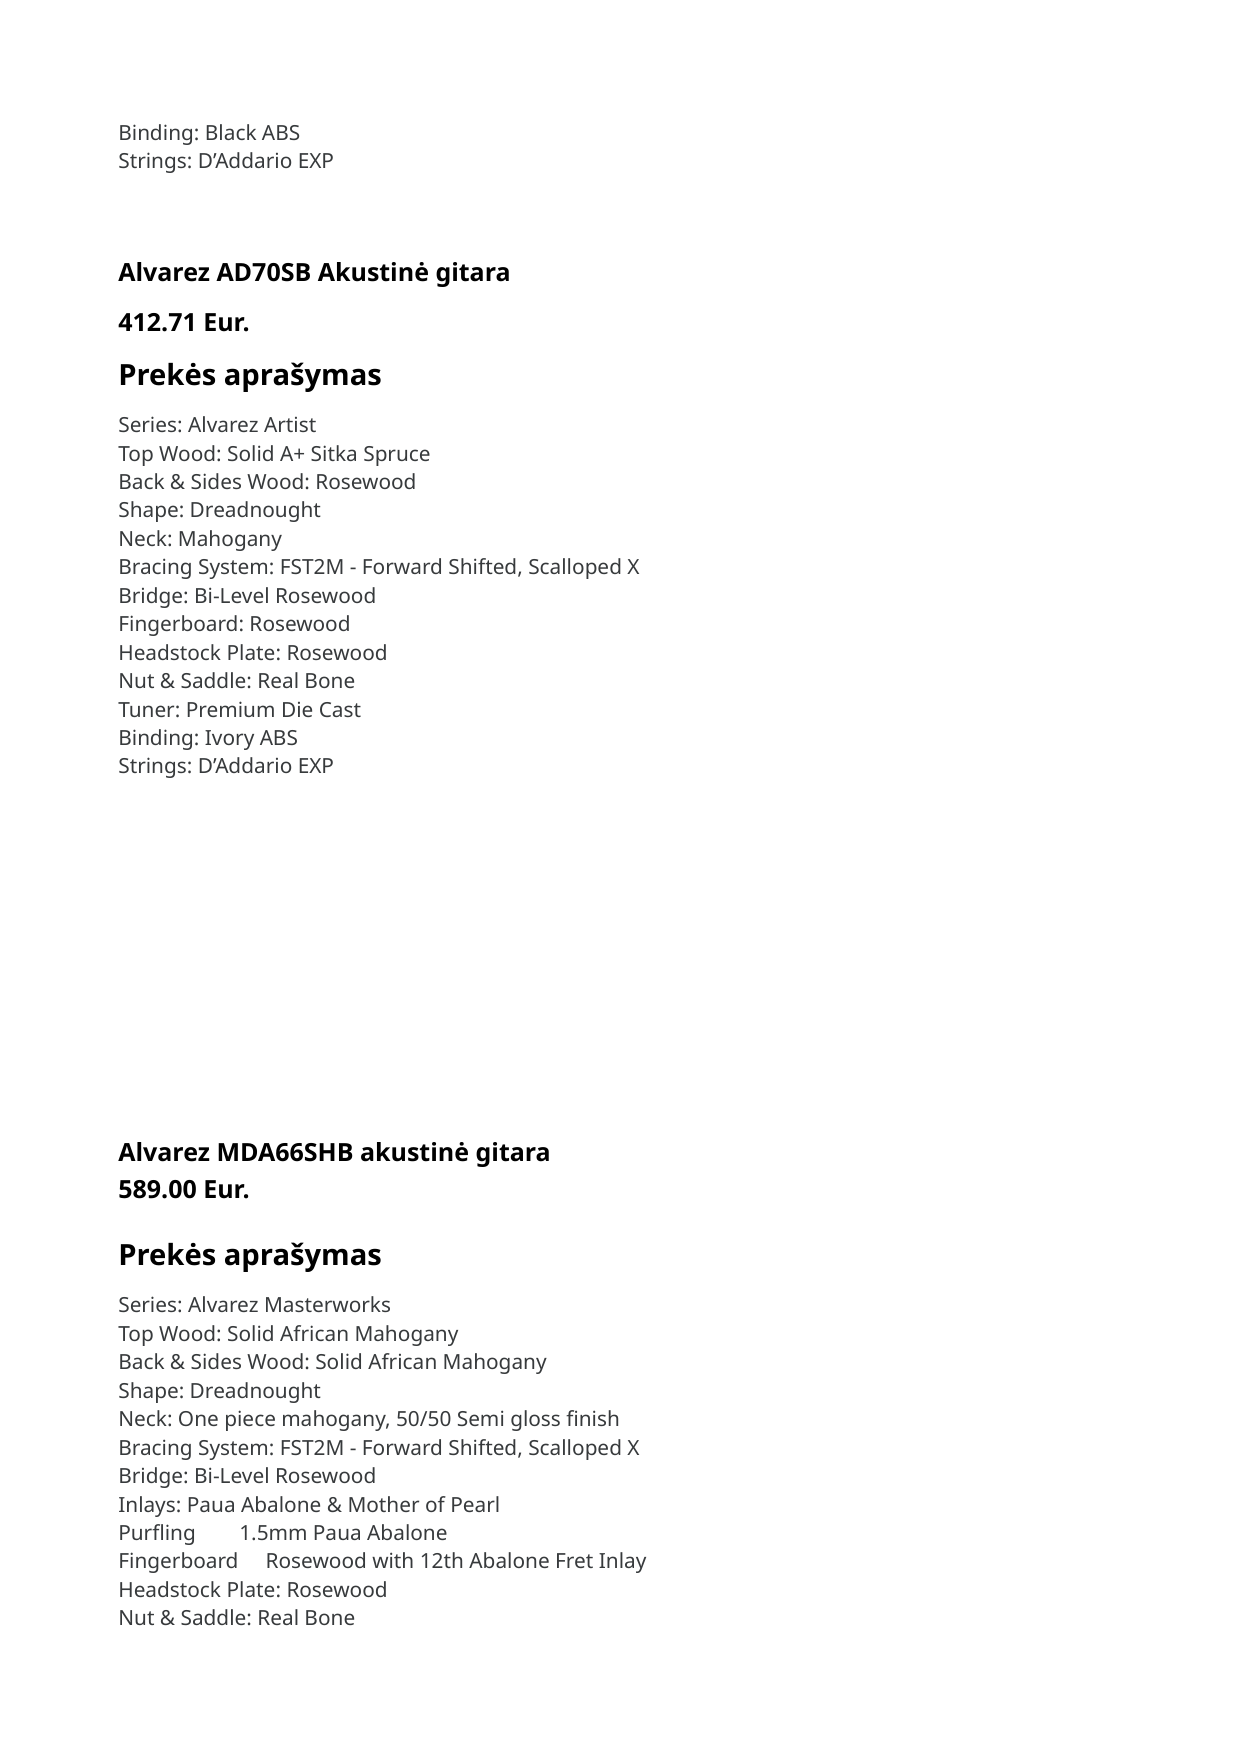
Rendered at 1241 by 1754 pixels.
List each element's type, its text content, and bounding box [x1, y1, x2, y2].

text Shape: Dreadnought [118, 1376, 1122, 1404]
text Back & Sides Wood: Solid African Mahogany [118, 1347, 1122, 1376]
text Tuner: Premium Die Cast [118, 695, 1122, 723]
text Headstock Plate: Rosewood [118, 1575, 1122, 1603]
text Binding: Ivory ABS [118, 723, 1122, 752]
text Headstock Plate: Rosewood [118, 638, 1122, 666]
subtitle Prekės aprašymas [118, 1234, 1122, 1274]
text 589.00 Eur. [118, 1172, 1122, 1206]
text Nut & Saddle: Real Bone [118, 666, 1122, 695]
text Back & Sides Wood: Rosewood [118, 467, 1122, 496]
text Strings: D’Addario EXP [118, 752, 1122, 780]
text Top Wood: Solid African Mahogany [118, 1319, 1122, 1347]
text Strings: D’Addario EXP [118, 147, 1122, 175]
text Bridge: Bi-Level Rosewood [118, 581, 1122, 609]
text Neck: Mahogany [118, 524, 1122, 552]
text Purfling 1.5mm Paua Abalone [118, 1518, 1122, 1547]
subtitle Prekės aprašymas [118, 354, 1122, 394]
text Top Wood: Solid A+ Sitka Spruce [118, 439, 1122, 467]
text Inlays: Paua Abalone & Mother of Pearl [118, 1490, 1122, 1518]
text Bridge: Bi-Level Rosewood [118, 1461, 1122, 1490]
text Nut & Saddle: Real Bone [118, 1603, 1122, 1632]
text Shape: Dreadnought [118, 496, 1122, 524]
text Alvarez AD70SB Akustinė gitara [118, 254, 1122, 288]
text Alvarez MDA66SHB akustinė gitara [118, 1135, 1122, 1169]
text Fingerboard: Rosewood [118, 609, 1122, 638]
text Bracing System: FST2M - Forward Shifted, Scalloped X [118, 1433, 1122, 1461]
text Neck: One piece mahogany, 50/50 Semi gloss finish [118, 1404, 1122, 1433]
text Bracing System: FST2M - Forward Shifted, Scalloped X [118, 552, 1122, 581]
text 412.71 Eur. [118, 304, 1122, 338]
text Series: Alvarez Masterworks [118, 1291, 1122, 1319]
text Fingerboard Rosewood with 12th Abalone Fret Inlay [118, 1547, 1122, 1575]
text Binding: Black ABS [118, 118, 1122, 147]
text Series: Alvarez Artist [118, 410, 1122, 439]
